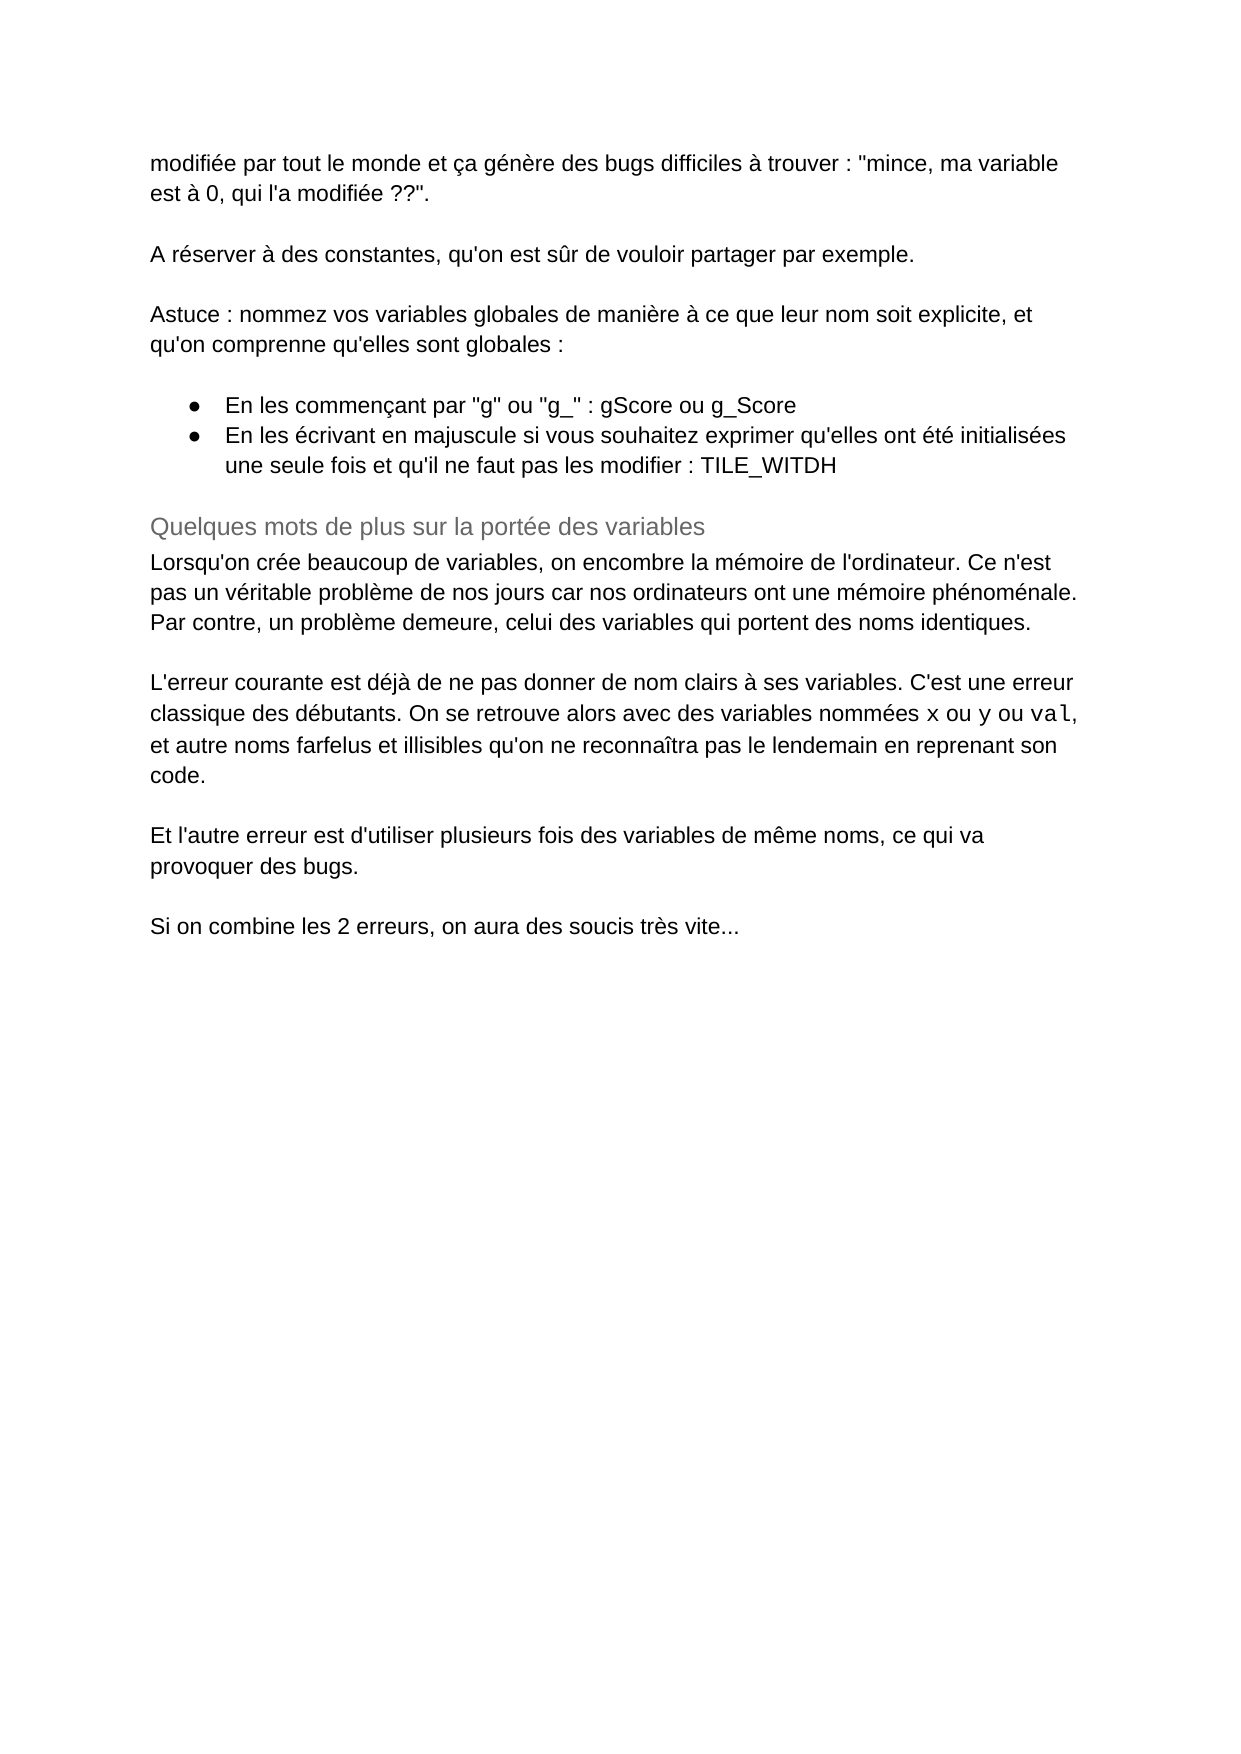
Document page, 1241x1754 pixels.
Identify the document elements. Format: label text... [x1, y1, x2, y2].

list En les commençant par "g" ou "g_" : gScore ou g_Score [187, 392, 1090, 418]
text Astuce : nommez vos variables globales de manière à ce que leur nom soit explicite, et qu'on comprenne qu'elles sont globales : [150, 301, 1090, 358]
text Et l'autre erreur est d'utiliser plusieurs fois des variables de même noms, ce qui va provoquer des bugs. [150, 822, 1090, 879]
text L'erreur courante est déjà de ne pas donner de nom clairs à ses variables. C'est une erreur classique des débutants. On se retrouve alors avec des variables nommées x ou y ou val, et autre noms farfelus et illisibles qu'on ne reconnaîtra pas le lendemain en reprenant son code. [150, 669, 1090, 788]
text modifiée par tout le monde et ça génère des bugs difficiles à trouver : "mince, ma variable est à 0, qui l'a modifiée ??". [150, 150, 1090, 207]
text Si on combine les 2 erreurs, on aura des soucis très vite... [150, 913, 1090, 939]
text Lorsqu'on crée beaucoup de variables, on encombre la mémoire de l'ordinateur. Ce n'est pas un véritable problème de nos jours car nos ordinateurs ont une mémoire phénoménale. Par contre, un problème demeure, celui des variables qui portent des noms identiques. [150, 548, 1090, 635]
list En les écrivant en majuscule si vous souhaitez exprimer qu'elles ont été initialisées une seule fois et qu'il ne faut pas les modifier : TILE_WITDH [187, 422, 1090, 478]
subtitle Quelques mots de plus sur la portée des variables [150, 511, 1090, 540]
text A réserver à des constantes, qu'on est sûr de vouloir partager par exemple. [150, 241, 1090, 267]
